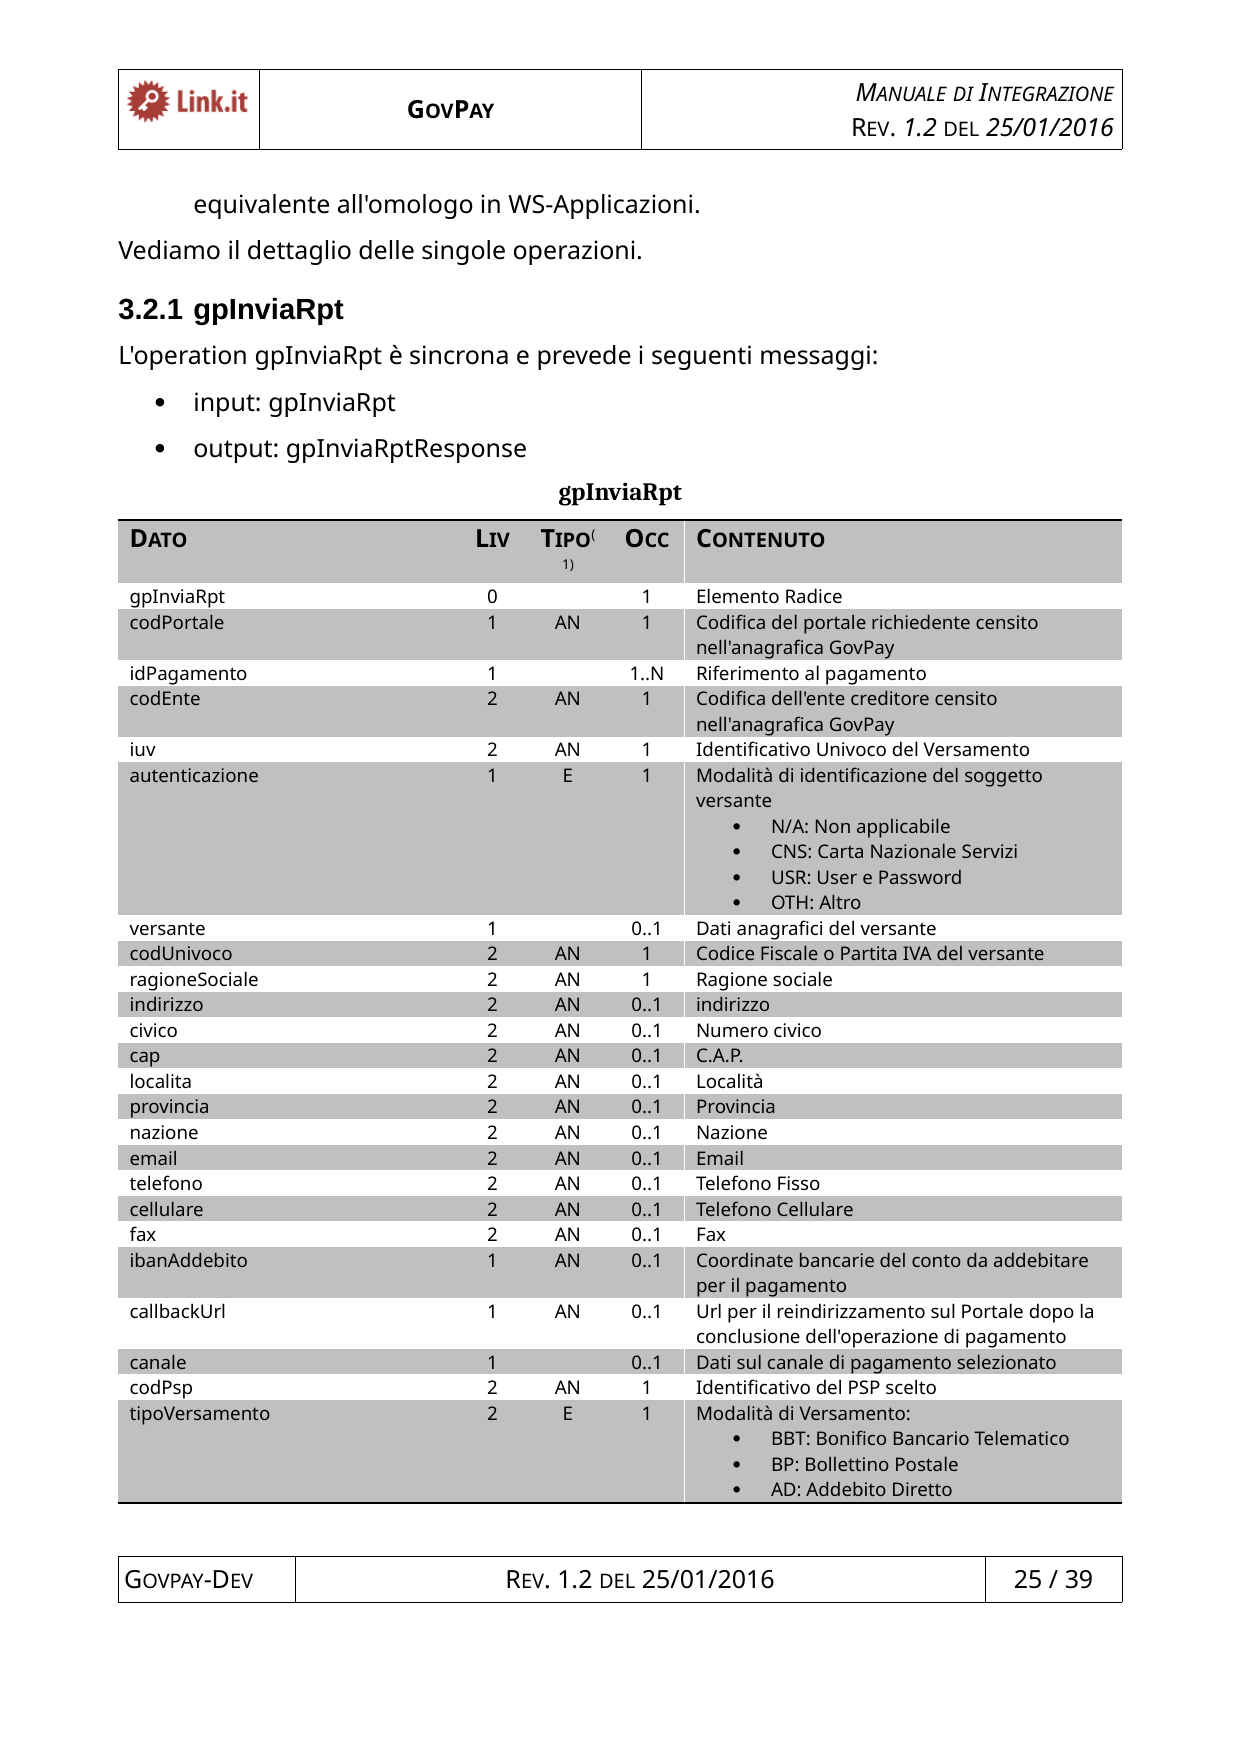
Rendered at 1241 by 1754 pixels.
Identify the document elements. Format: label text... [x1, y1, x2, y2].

table_cell Nazione [685, 1119, 1122, 1145]
table_cell 1 [609, 686, 684, 737]
table_cell 1 [609, 762, 684, 915]
table_cell 0..1 [609, 1170, 684, 1196]
table_cell [526, 660, 609, 686]
table_cell ragioneSociale [118, 966, 458, 992]
table_cell 0..1 [609, 1349, 684, 1374]
table_cell nazione [118, 1119, 458, 1145]
table_cell 0..1 [609, 1196, 684, 1221]
table_cell 2 [458, 1043, 526, 1068]
table_cell Identificativo Univoco del Versamento [685, 737, 1122, 762]
table_cell Località [685, 1068, 1122, 1094]
table_cell AN [526, 1043, 609, 1068]
table_cell cellulare [118, 1196, 458, 1221]
table_cell idPagamento [118, 660, 458, 686]
table_cell indirizzo [685, 992, 1122, 1017]
table_cell AN [526, 1196, 609, 1221]
table_cell AN [526, 1017, 609, 1043]
table_cell 0..1 [609, 1043, 684, 1068]
table_cell 1 [609, 737, 684, 762]
table_cell autenticazione [118, 762, 458, 915]
table_cell Ragione sociale [685, 966, 1122, 992]
table_cell 2 [458, 1017, 526, 1043]
table_cell ibanAddebito [118, 1247, 458, 1298]
table_cell 2 [458, 1145, 526, 1170]
table_cell 2 [458, 966, 526, 992]
table_cell gpInviaRpt [118, 584, 458, 609]
table_cell 0..1 [609, 1221, 684, 1247]
table_cell 1 [458, 609, 526, 660]
table_cell AN [526, 1375, 609, 1400]
table_cell AN [526, 941, 609, 966]
table_cell 1..N [609, 660, 684, 686]
table_cell 0..1 [609, 1247, 684, 1298]
table_cell Coordinate bancarie del conto da addebitare per il pagamento [685, 1247, 1122, 1298]
table_cell 0 [458, 584, 526, 609]
table_cell 1 [609, 966, 684, 992]
table_cell AN [526, 1298, 609, 1349]
table_cell 1 [609, 584, 684, 609]
list input: gpInviaRpt [156, 384, 1122, 418]
table_cell 2 [458, 1094, 526, 1119]
table_cell Riferimento al pagamento [685, 660, 1122, 686]
table_cell codUnivoco [118, 941, 458, 966]
table_cell E [526, 762, 609, 915]
table_cell [526, 915, 609, 941]
table_cell Identificativo del PSP scelto [685, 1375, 1122, 1400]
table_cell 0..1 [609, 992, 684, 1017]
table_cell 2 [458, 992, 526, 1017]
table_cell [526, 584, 609, 609]
table_cell AN [526, 1170, 609, 1196]
table_cell C.A.P. [685, 1043, 1122, 1068]
table_cell codPortale [118, 609, 458, 660]
table_cell civico [118, 1017, 458, 1043]
table_cell Modalità di Versamento: BBT: Bonifico Bancario Telematico BP: Bollettino Postale AD: Addebito Diretto CP: Carta di Pagamento OBEP: MyBank PO: Presso PSP [685, 1400, 1122, 1502]
text equivalente all'omologo in WS-Applicazioni. [193, 186, 1122, 220]
table_cell 1 [609, 609, 684, 660]
table_cell codEnte [118, 686, 458, 737]
table_cell Provincia [685, 1094, 1122, 1119]
table_cell 1 [458, 762, 526, 915]
table_cell AN [526, 1068, 609, 1094]
table_cell 2 [458, 1170, 526, 1196]
table_cell telefono [118, 1170, 458, 1196]
table_cell E [526, 1400, 609, 1502]
table_cell codPsp [118, 1375, 458, 1400]
table_header gpInviaRpt [118, 478, 1122, 519]
table_cell 2 [458, 1068, 526, 1094]
table_cell AN [526, 992, 609, 1017]
table_cell indirizzo [118, 992, 458, 1017]
table_cell Occ [609, 521, 684, 583]
table_cell 2 [458, 737, 526, 762]
table_cell 1 [458, 915, 526, 941]
table_cell Dato [118, 521, 458, 583]
table_cell 1 [609, 1400, 684, 1502]
table_cell AN [526, 1221, 609, 1247]
table_cell Numero civico [685, 1017, 1122, 1043]
table_cell AN [526, 737, 609, 762]
table_cell AN [526, 1119, 609, 1145]
table_cell AN [526, 966, 609, 992]
table_cell 0..1 [609, 915, 684, 941]
table_cell callbackUrl [118, 1298, 458, 1349]
table_cell 1 [458, 1349, 526, 1374]
table_cell tipoVersamento [118, 1400, 458, 1502]
table_cell Telefono Cellulare [685, 1196, 1122, 1221]
table_cell 2 [458, 1375, 526, 1400]
text L'operation gpInviaRpt è sincrona e prevede i seguenti messaggi: [118, 338, 1122, 372]
text Vediamo il dettaglio delle singole operazioni. [118, 233, 1122, 267]
table_cell 2 [458, 1119, 526, 1145]
table_cell 1 [458, 1247, 526, 1298]
table_cell AN [526, 1094, 609, 1119]
table_cell 2 [458, 1221, 526, 1247]
table_cell 0..1 [609, 1298, 684, 1349]
table_cell 0..1 [609, 1119, 684, 1145]
subtitle gpInviaRpt [118, 292, 1122, 325]
table_cell Dati anagrafici del versante [685, 915, 1122, 941]
table_cell 0..1 [609, 1068, 684, 1094]
table_cell 0..1 [609, 1145, 684, 1170]
table_cell Liv [458, 521, 526, 583]
table_cell [526, 1349, 609, 1374]
table_cell 2 [458, 1400, 526, 1502]
table_cell 1 [458, 1298, 526, 1349]
list output: gpInviaRptResponse [156, 431, 1122, 465]
table_cell 2 [458, 941, 526, 966]
table_cell Email [685, 1145, 1122, 1170]
table_cell Tipo(1) [526, 521, 609, 583]
table_cell AN [526, 1145, 609, 1170]
table_cell Codifica dell'ente creditore censito nell'anagrafica GovPay [685, 686, 1122, 737]
table_cell 0..1 [609, 1017, 684, 1043]
table_cell 1 [458, 660, 526, 686]
table_cell Url per il reindirizzamento sul Portale dopo la conclusione dell'operazione di pagamento [685, 1298, 1122, 1349]
table_cell 2 [458, 1196, 526, 1221]
table_cell AN [526, 1247, 609, 1298]
table_cell Codice Fiscale o Partita IVA del versante [685, 941, 1122, 966]
table_cell Elemento Radice [685, 584, 1122, 609]
table_cell localita [118, 1068, 458, 1094]
table_cell Fax [685, 1221, 1122, 1247]
table_cell Contenuto [685, 521, 1122, 583]
table_cell Dati sul canale di pagamento selezionato [685, 1349, 1122, 1374]
picture [123, 75, 254, 128]
table_cell iuv [118, 737, 458, 762]
table_cell 0..1 [609, 1094, 684, 1119]
table_cell versante [118, 915, 458, 941]
table_cell 1 [609, 941, 684, 966]
table_cell 2 [458, 686, 526, 737]
table_cell email [118, 1145, 458, 1170]
table_cell cap [118, 1043, 458, 1068]
table_cell AN [526, 686, 609, 737]
table_cell fax [118, 1221, 458, 1247]
table_cell canale [118, 1349, 458, 1374]
table_cell AN [526, 609, 609, 660]
table_cell Modalità di identificazione del soggetto versante N/A: Non applicabile CNS: Carta Nazionale Servizi USR: User e Password OTH: Altro [685, 762, 1122, 915]
table_cell Telefono Fisso [685, 1170, 1122, 1196]
table_cell Codifica del portale richiedente censito nell'anagrafica GovPay [685, 609, 1122, 660]
table_cell provincia [118, 1094, 458, 1119]
table_cell 1 [609, 1375, 684, 1400]
